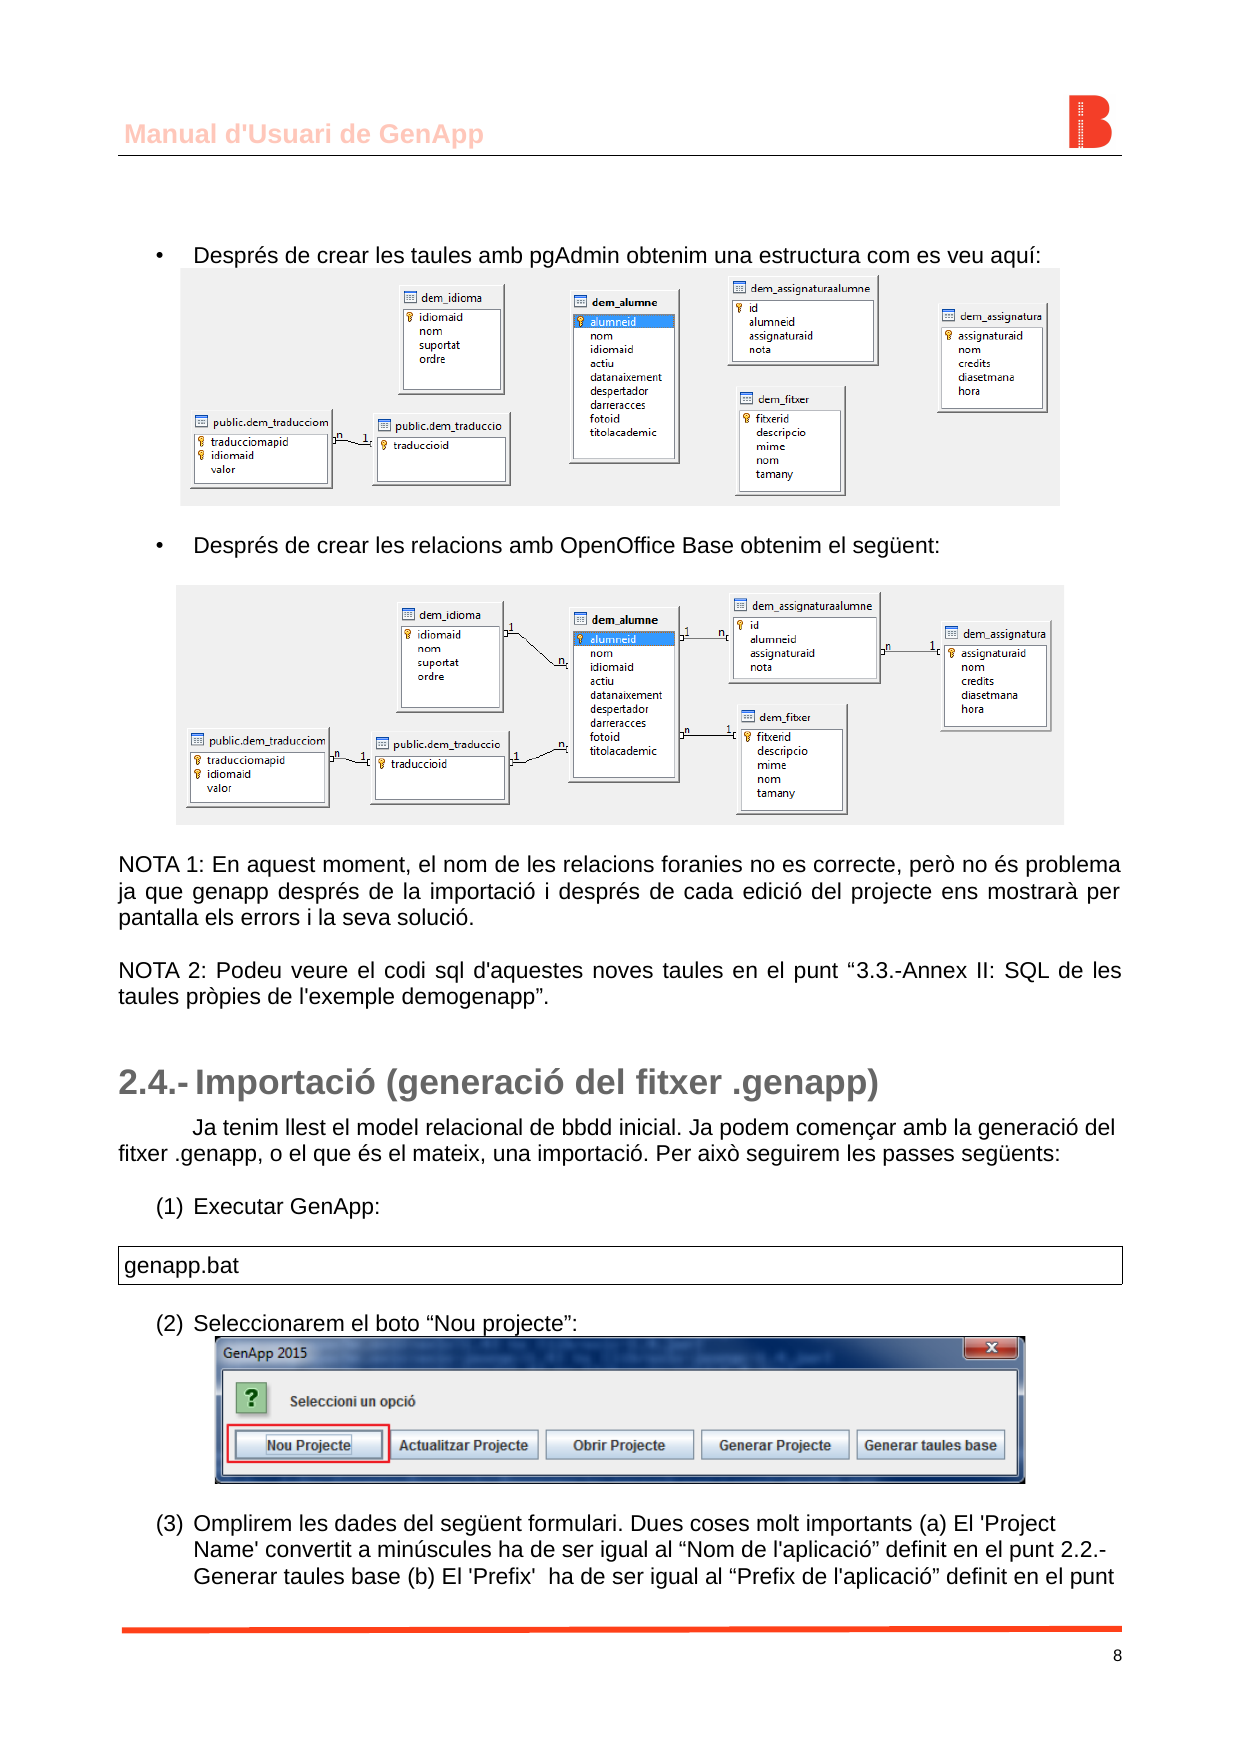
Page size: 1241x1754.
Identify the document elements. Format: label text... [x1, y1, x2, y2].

subtitle Importació (generació del fitxer .genapp) [118, 1061, 1122, 1102]
list Omplirem les dades del següent formulari. Dues coses molt importants (a) El 'Project Name' convertit a minúscules ha de ser igual al “Nom de l'aplicació” definit en el punt 2.2.-Generar taules base (b) El 'Prefix' ha de ser igual al “Prefix de l'aplicació” definit en el punt [156, 1510, 1122, 1589]
list Després de crear les taules amb pgAdmin obtenim una estructura com es veu aquí: [156, 242, 1122, 268]
picture [176, 585, 1065, 825]
text NOTA 2: Podeu veure el codi sql d'aquestes noves taules en el punt “3.3.-Annex II: SQL de les taules pròpies de l'exemple demogenapp”. [118, 957, 1122, 1009]
list Després de crear les relacions amb OpenOffice Base obtenim el següent: [156, 532, 1122, 559]
picture [180, 268, 1060, 506]
text Ja tenim llest el model relacional de bbdd inicial. Ja podem començar amb la generació del fitxer .genapp, o el que és el mateix, una importació. Per això seguirem les passes següents: [118, 1114, 1122, 1167]
picture [214, 1336, 1026, 1484]
picture [1063, 94, 1117, 150]
text NOTA 1: En aquest moment, el nom de les relacions foranies no es correcte, però no és problema ja que genapp després de la importació i després de cada edició del projecte ens mostrarà per pantalla els errors i la seva solució. [118, 851, 1122, 930]
list Seleccionarem el boto “Nou projecte”: [156, 1310, 1122, 1337]
table_header genapp.bat [119, 1247, 1122, 1284]
list Executar GenApp: [156, 1193, 1122, 1219]
